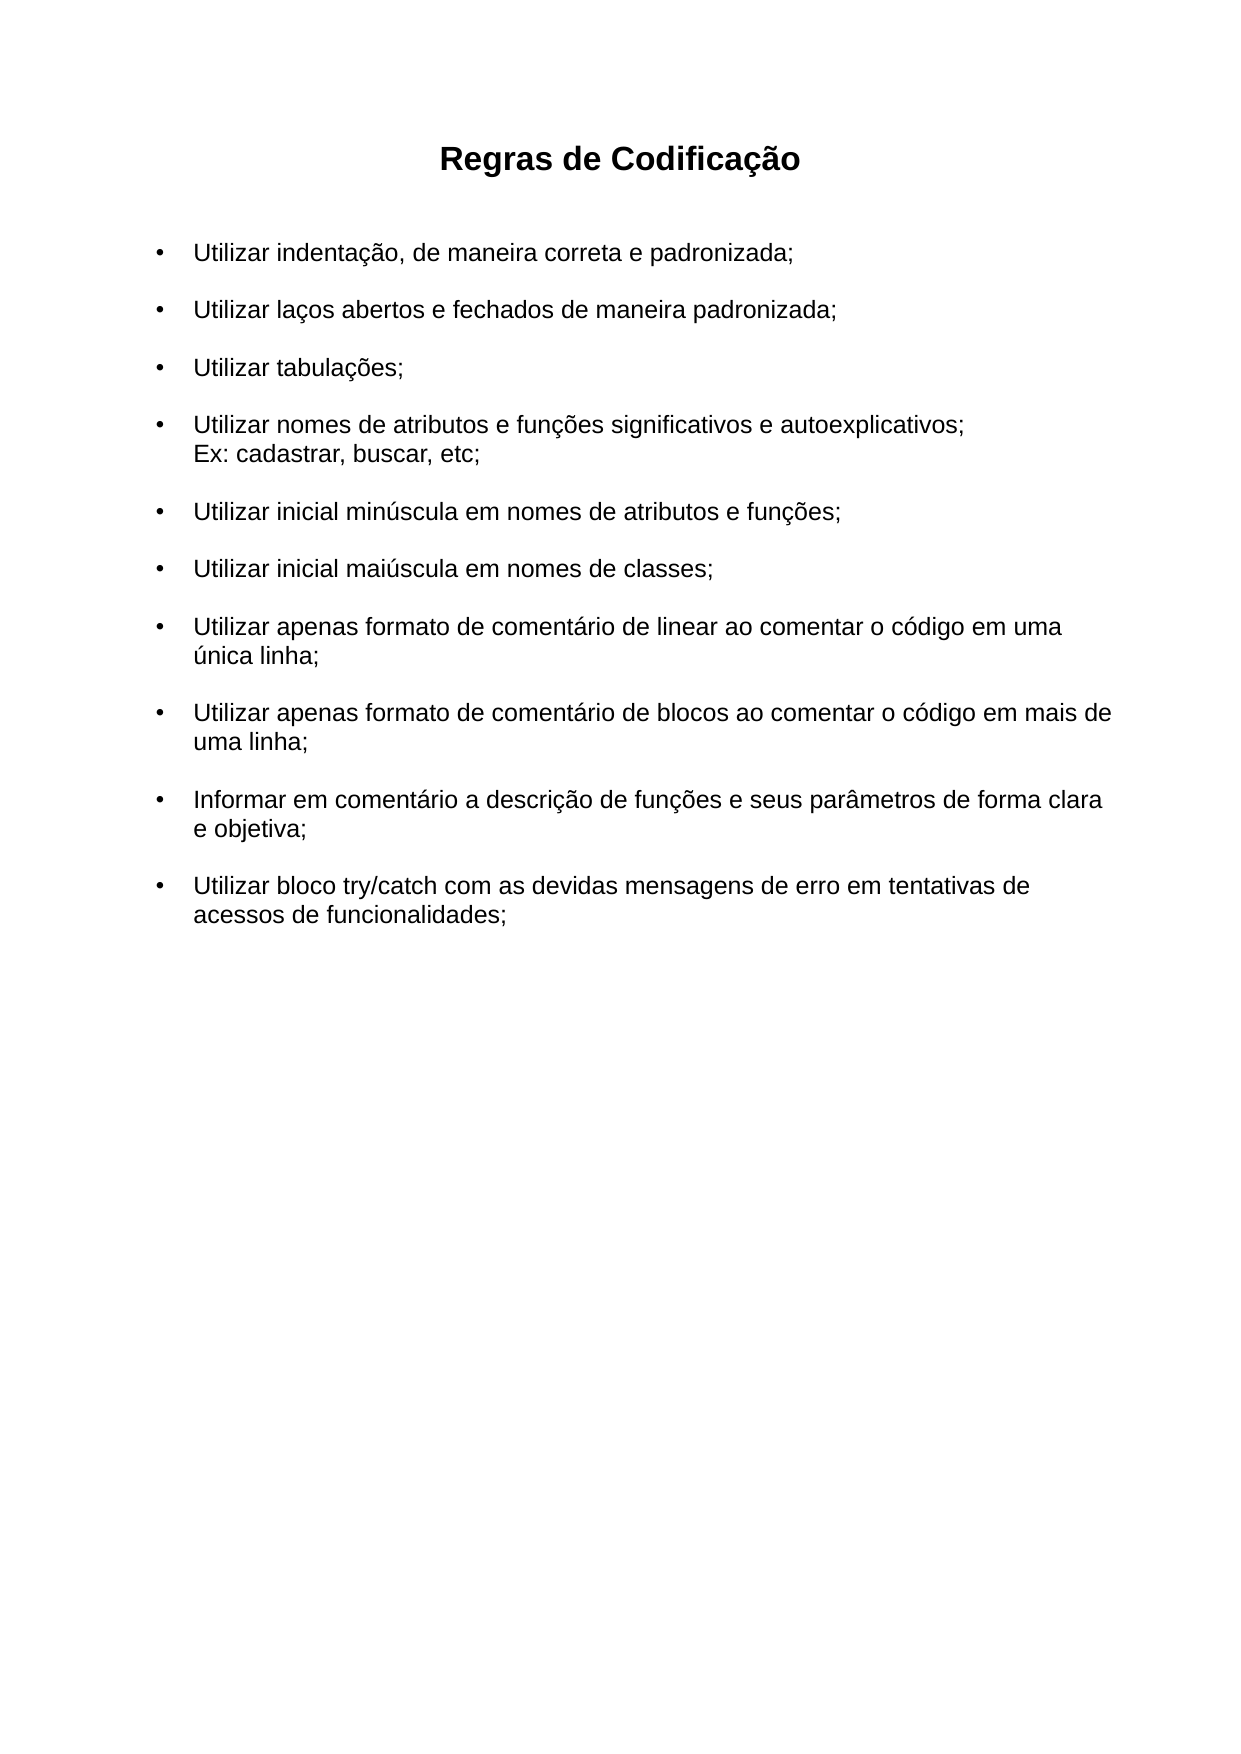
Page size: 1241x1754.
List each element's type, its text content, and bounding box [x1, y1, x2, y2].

list Informar em comentário a descrição de funções e seus parâmetros de forma clara e objetiva; [156, 785, 1122, 842]
list Utilizar bloco try/catch com as devidas mensagens de erro em tentativas de acessos de funcionalidades; [156, 871, 1122, 929]
list Utilizar apenas formato de comentário de blocos ao comentar o código em mais de uma linha; [156, 698, 1122, 756]
list Utilizar indentação, de maneira correta e padronizada; [156, 238, 1122, 267]
list Utilizar laços abertos e fechados de maneira padronizada; [156, 295, 1122, 324]
list Utilizar nomes de atributos e funções significativos e autoexplicativos; [156, 411, 1122, 439]
list Utilizar tabulações; [156, 353, 1122, 382]
list Utilizar inicial minúscula em nomes de atributos e funções; [156, 497, 1122, 526]
list Utilizar apenas formato de comentário de linear ao comentar o código em uma única linha; [156, 612, 1122, 670]
subtitle Regras de Codificação [118, 139, 1122, 178]
list Utilizar inicial maiúscula em nomes de classes; [156, 554, 1122, 583]
list Ex: cadastrar, buscar, etc; [156, 439, 1122, 468]
